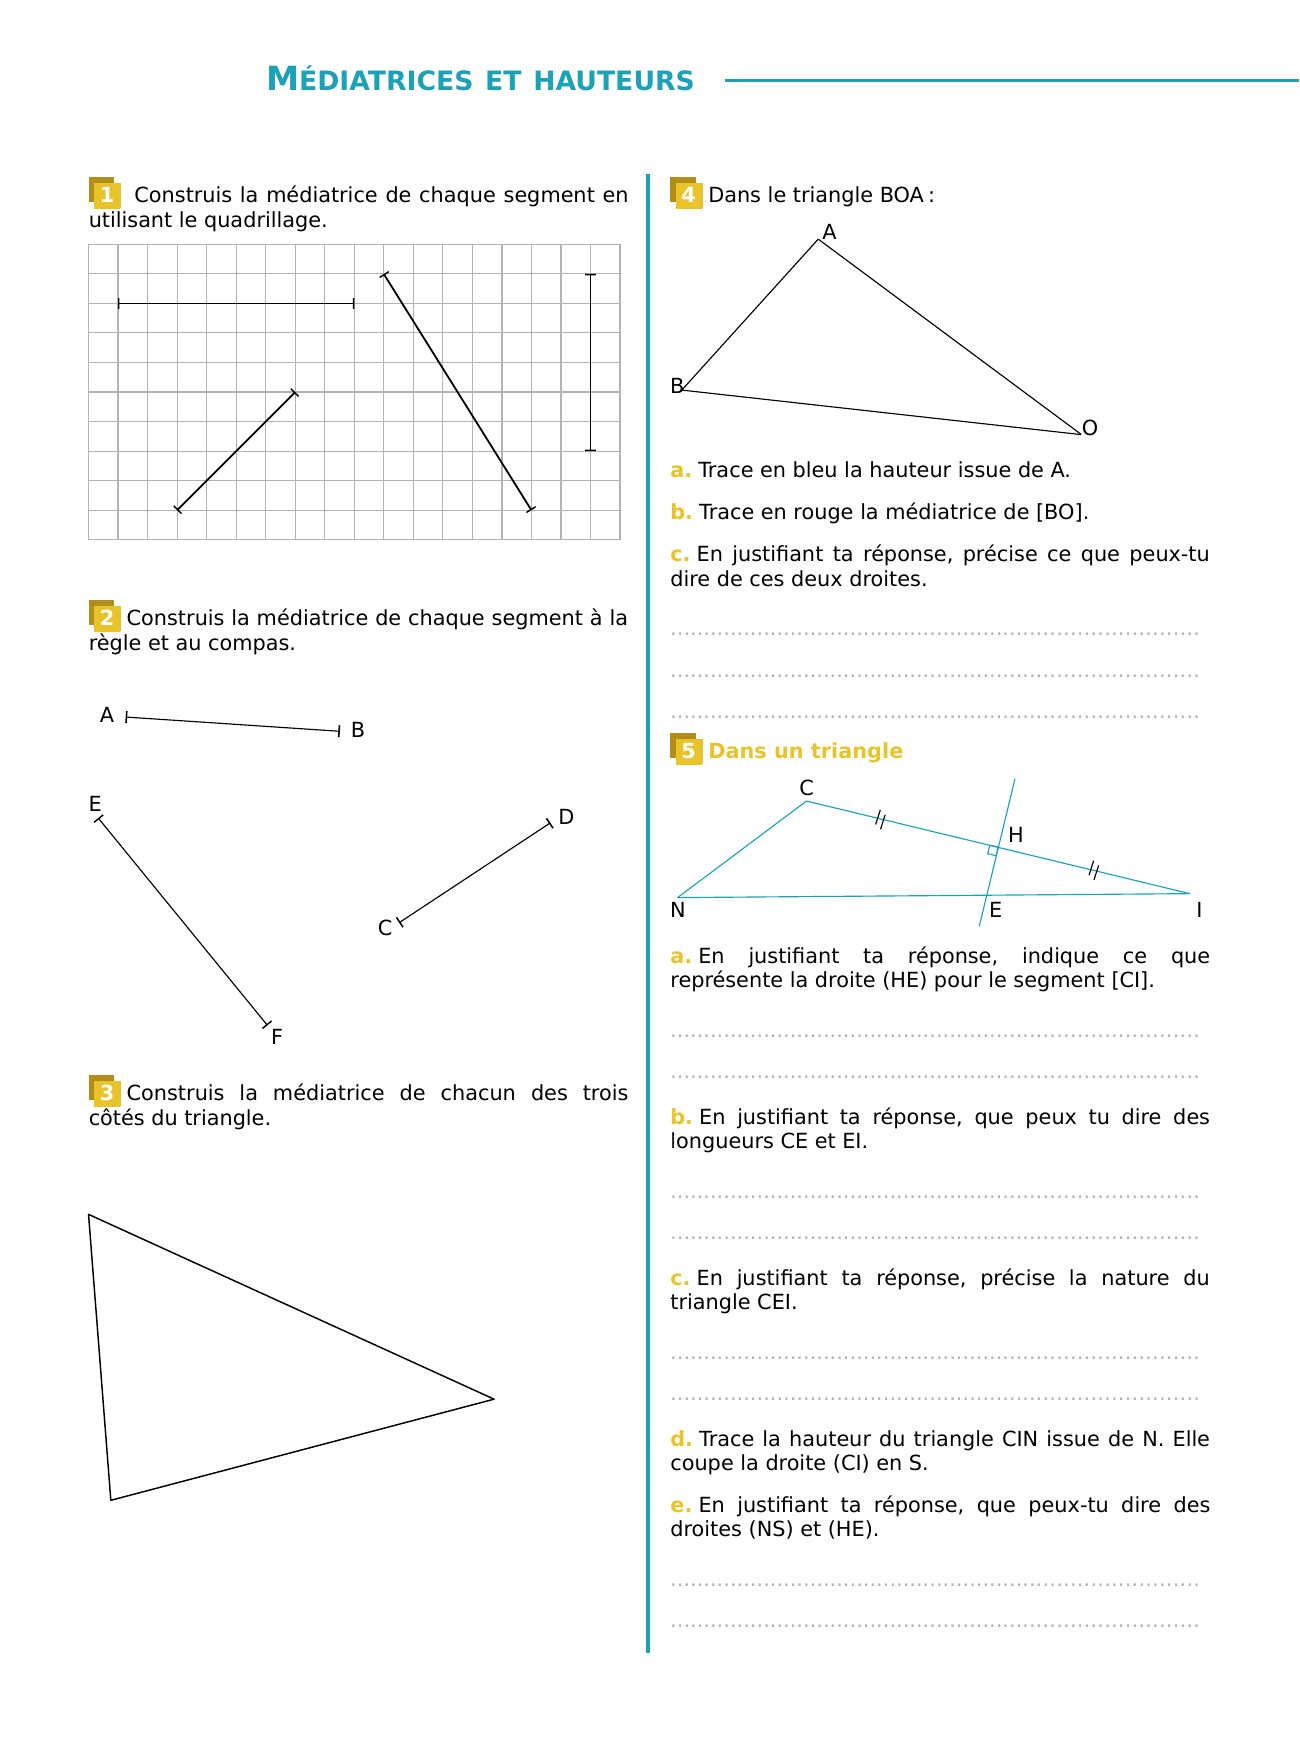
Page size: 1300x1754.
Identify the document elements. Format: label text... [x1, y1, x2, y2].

subtitle En justifiant ta réponse, que peux tu dire des longueurs CE et EI. [670, 1105, 1211, 1153]
subtitle En justifiant ta réponse, précise ce que peux-tu dire de ces deux droites. [670, 542, 1211, 591]
subtitle Dans le triangle BOA : [696, 177, 1211, 208]
subtitle Construis la médiatrice de chaque segment en utilisant le quadrillage. [88, 177, 629, 232]
subtitle En justifiant ta réponse, indique ce que représente la droite (HE) pour le segment [CI]. [670, 944, 1211, 993]
subtitle Trace en bleu la hauteur issue de A. [670, 458, 1211, 483]
subtitle Construis la médiatrice de chaque segment à la règle et au compas. [88, 600, 629, 655]
subtitle En justifiant ta réponse, précise la nature du triangle CEI. [670, 1266, 1211, 1314]
subtitle En justifiant ta réponse, que peux-tu dire des droites (NS) et (HE). [670, 1493, 1211, 1541]
subtitle Trace la hauteur du triangle CIN issue de N. Elle coupe la droite (CI) en S. [670, 1427, 1211, 1475]
subtitle Trace en rouge la médiatrice de [BO]. [670, 500, 1211, 525]
subtitle Construis la médiatrice de chacun des trois côtés du triangle. [88, 1075, 629, 1130]
subtitle Dans un triangle [696, 733, 1211, 764]
